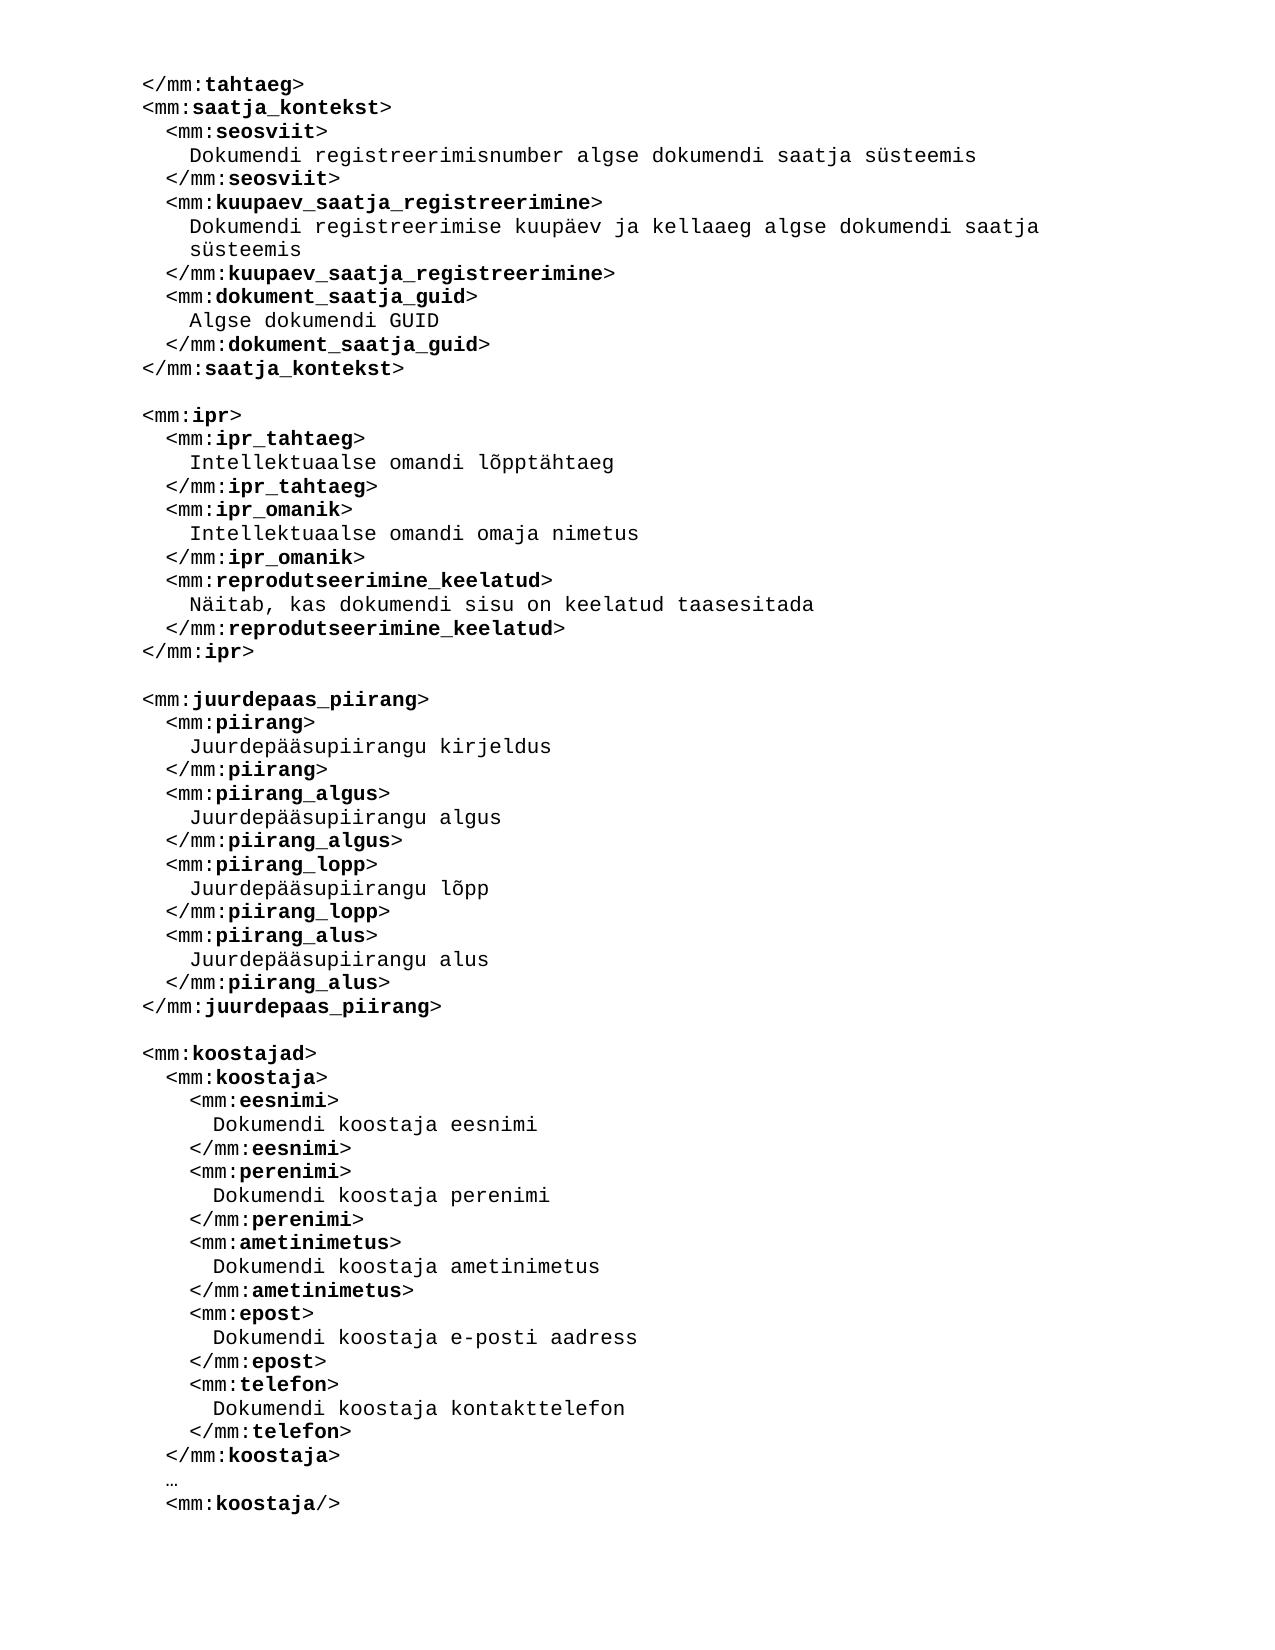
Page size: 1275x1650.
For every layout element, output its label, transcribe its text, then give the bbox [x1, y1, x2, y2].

text Dokumendi koostaja kontakttelefon [189, 1398, 1157, 1422]
text </mm:piirang> [142, 759, 1157, 783]
text <mm:piirang> [118, 712, 1157, 736]
text </mm:piirang_alus> [142, 972, 1157, 996]
text </mm:ipr> [118, 641, 1157, 665]
text </mm:piirang_algus> [142, 830, 1157, 854]
text <mm:kuupaev_saatja_registreerimine> [118, 192, 1157, 216]
text Juurdepääsupiirangu alus [165, 949, 1157, 972]
text </mm:ipr_omanik> [142, 547, 1157, 570]
text <mm:koostaja> [118, 1067, 1157, 1091]
text </mm:tahtaeg> [118, 74, 1157, 97]
text </mm:telefon> [165, 1422, 1157, 1445]
text <mm:saatja_kontekst> [118, 97, 1157, 121]
text Juurdepääsupiirangu algus [165, 807, 1157, 830]
text Juurdepääsupiirangu lõpp [165, 878, 1157, 901]
text <mm:perenimi> [118, 1161, 1157, 1185]
text <mm:piirang_algus> [142, 783, 1157, 807]
text Intellektuaalse omandi omaja nimetus [165, 523, 1157, 547]
text Juurdepääsupiirangu kirjeldus [165, 736, 1157, 759]
text <mm:koostajad> [118, 1043, 1157, 1067]
text </mm:ametinimetus> [165, 1280, 1157, 1303]
text <mm:piirang_alus> [142, 925, 1157, 949]
text <mm:epost> [118, 1303, 1157, 1327]
text </mm:perenimi> [165, 1209, 1157, 1232]
text </mm:seosviit> [142, 168, 1157, 192]
text <mm:ipr_omanik> [118, 499, 1157, 523]
text <mm:ametinimetus> [118, 1232, 1157, 1256]
text Dokumendi koostaja ametinimetus [189, 1256, 1157, 1280]
text <mm:telefon> [118, 1374, 1157, 1398]
text <mm:ipr> [118, 405, 1157, 428]
text <mm:piirang_lopp> [142, 854, 1157, 878]
text <mm:ipr_tahtaeg> [118, 428, 1157, 452]
text </mm:piirang_lopp> [142, 901, 1157, 925]
text </mm:reprodutseerimine_keelatud> [142, 618, 1157, 641]
text <mm:juurdepaas_piirang> [118, 688, 1157, 712]
text </mm:eesnimi> [165, 1138, 1157, 1161]
text Algse dokumendi GUID [165, 310, 1157, 334]
text </mm:koostaja> [142, 1445, 1157, 1469]
text </mm:ipr_tahtaeg> [142, 476, 1157, 499]
text Dokumendi koostaja e-posti aadress [189, 1327, 1157, 1351]
text Intellektuaalse omandi lõpptähtaeg [165, 452, 1157, 476]
text </mm:epost> [165, 1351, 1157, 1374]
text Dokumendi registreerimisnumber algse dokumendi saatja süsteemis [165, 145, 1157, 168]
text <mm:dokument_saatja_guid> [118, 287, 1157, 310]
text Dokumendi koostaja eesnimi [189, 1114, 1157, 1138]
text </mm:juurdepaas_piirang> [118, 996, 1157, 1019]
text … [142, 1469, 1157, 1492]
text </mm:dokument_saatja_guid> [142, 334, 1157, 357]
text <mm:reprodutseerimine_keelatud> [118, 570, 1157, 594]
text Dokumendi koostaja perenimi [189, 1185, 1157, 1209]
text Näitab, kas dokumendi sisu on keelatud taasesitada [165, 594, 1157, 618]
text <mm:seosviit> [118, 121, 1157, 145]
text </mm:kuupaev_saatja_registreerimine> [142, 263, 1157, 287]
text Dokumendi registreerimise kuupäev ja kellaaeg algse dokumendi saatja süsteemis [189, 216, 1157, 263]
text <mm:koostaja/> [142, 1492, 1157, 1516]
text <mm:eesnimi> [118, 1091, 1157, 1114]
text </mm:saatja_kontekst> [118, 357, 1157, 381]
